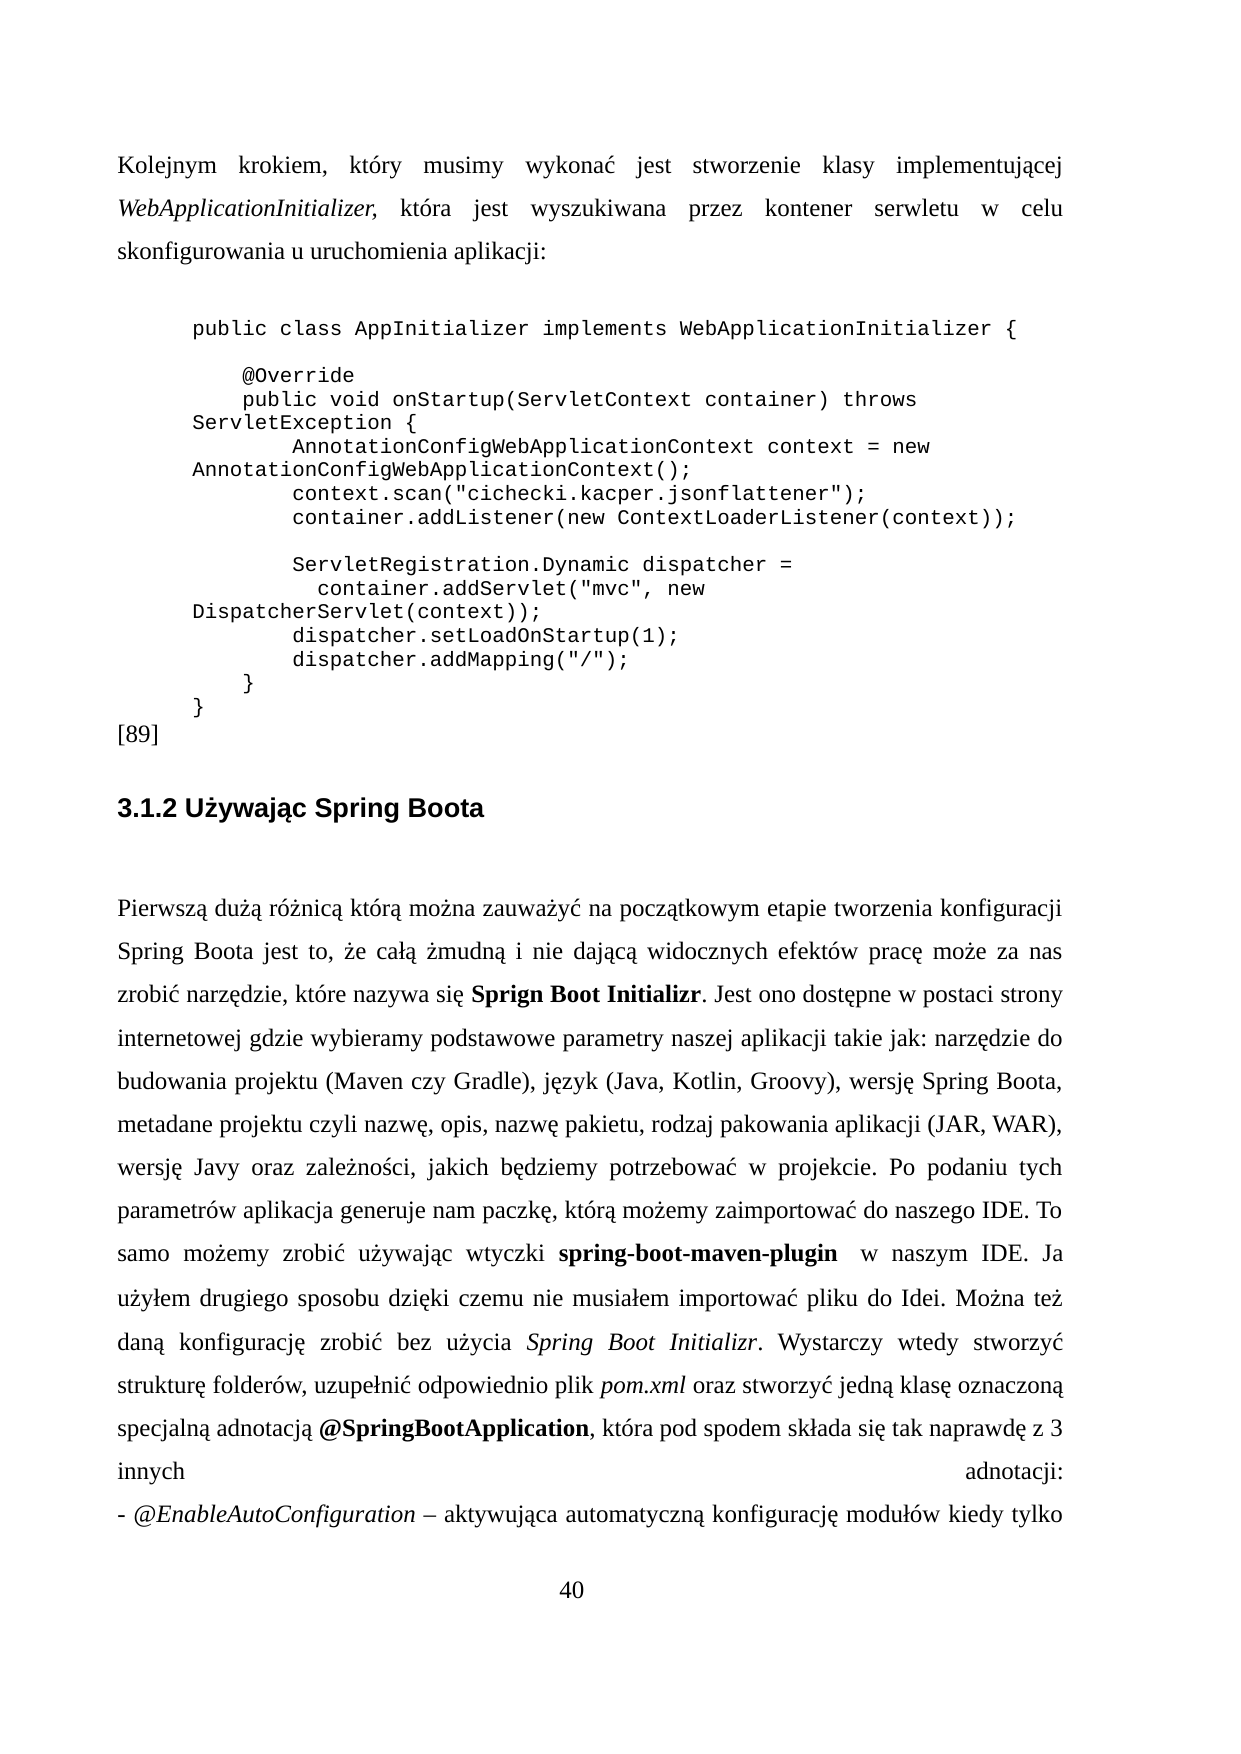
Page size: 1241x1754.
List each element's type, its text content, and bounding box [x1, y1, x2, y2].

text [89] [117, 719, 1063, 748]
text container.addListener(new ContextLoaderListener(context)); [192, 507, 1063, 530]
text dispatcher.setLoadOnStartup(1); [192, 625, 1063, 649]
text public class AppInitializer implements WebApplicationInitializer { [192, 318, 1063, 341]
text context.scan("cichecki.kacper.jsonflattener"); [192, 483, 1063, 507]
text ServletRegistration.Dynamic dispatcher = [192, 554, 1063, 578]
text Pierwszą dużą różnicą którą można zauważyć na początkowym etapie tworzenia konfiguracji Spring Boota jest to, że całą żmudną i nie dającą widocznych efektów pracę może za nas zrobić narzędzie, które nazywa się Sprign Boot Initializr. Jest ono dostępne w postaci strony internetowej gdzie wybieramy podstawowe parametry naszej aplikacji takie jak: narzędzie do budowania projektu (Maven czy Gradle), język (Java, Kotlin, Groovy), wersję Spring Boota, metadane projektu czyli nazwę, opis, nazwę pakietu, rodzaj pakowania aplikacji (JAR, WAR), wersję Javy oraz zależności, jakich będziemy potrzebować w projekcie. Po podaniu tych parametrów aplikacja generuje nam paczkę, którą możemy zaimportować do naszego IDE. To samo możemy zrobić używając wtyczki spring-boot-maven-plugin w naszym IDE. Ja użyłem drugiego sposobu dzięki czemu nie musiałem importować pliku do Idei. Można też daną konfigurację zrobić bez użycia Spring Boot Initializr. Wystarczy wtedy stworzyć strukturę folderów, uzupełnić odpowiednio plik pom.xml oraz stworzyć jedną klasę oznaczoną specjalną adnotacją @SpringBootApplication, która pod spodem składa się tak naprawdę z 3 innych adnotacji: - @EnableAutoConfiguration – aktywująca automatyczną konfigurację modułów kiedy tylko [117, 893, 1063, 1528]
text @Override [192, 365, 1063, 388]
text } [192, 672, 1063, 696]
text } [192, 696, 1063, 719]
text public void onStartup(ServletContext container) throws ServletException { [192, 388, 1063, 436]
text dispatcher.addMapping("/"); [192, 649, 1063, 672]
subtitle 3.1.2 Używając Spring Boota [117, 792, 1063, 823]
text Kolejnym krokiem, który musimy wykonać jest stworzenie klasy implementującej WebApplicationInitializer, która jest wyszukiwana przez kontener serwletu w celu skonfigurowania u uruchomienia aplikacji: [117, 150, 1063, 265]
text container.addServlet("mvc", new DispatcherServlet(context)); [192, 578, 1063, 625]
text AnnotationConfigWebApplicationContext context = new AnnotationConfigWebApplicationContext(); [192, 436, 1063, 483]
